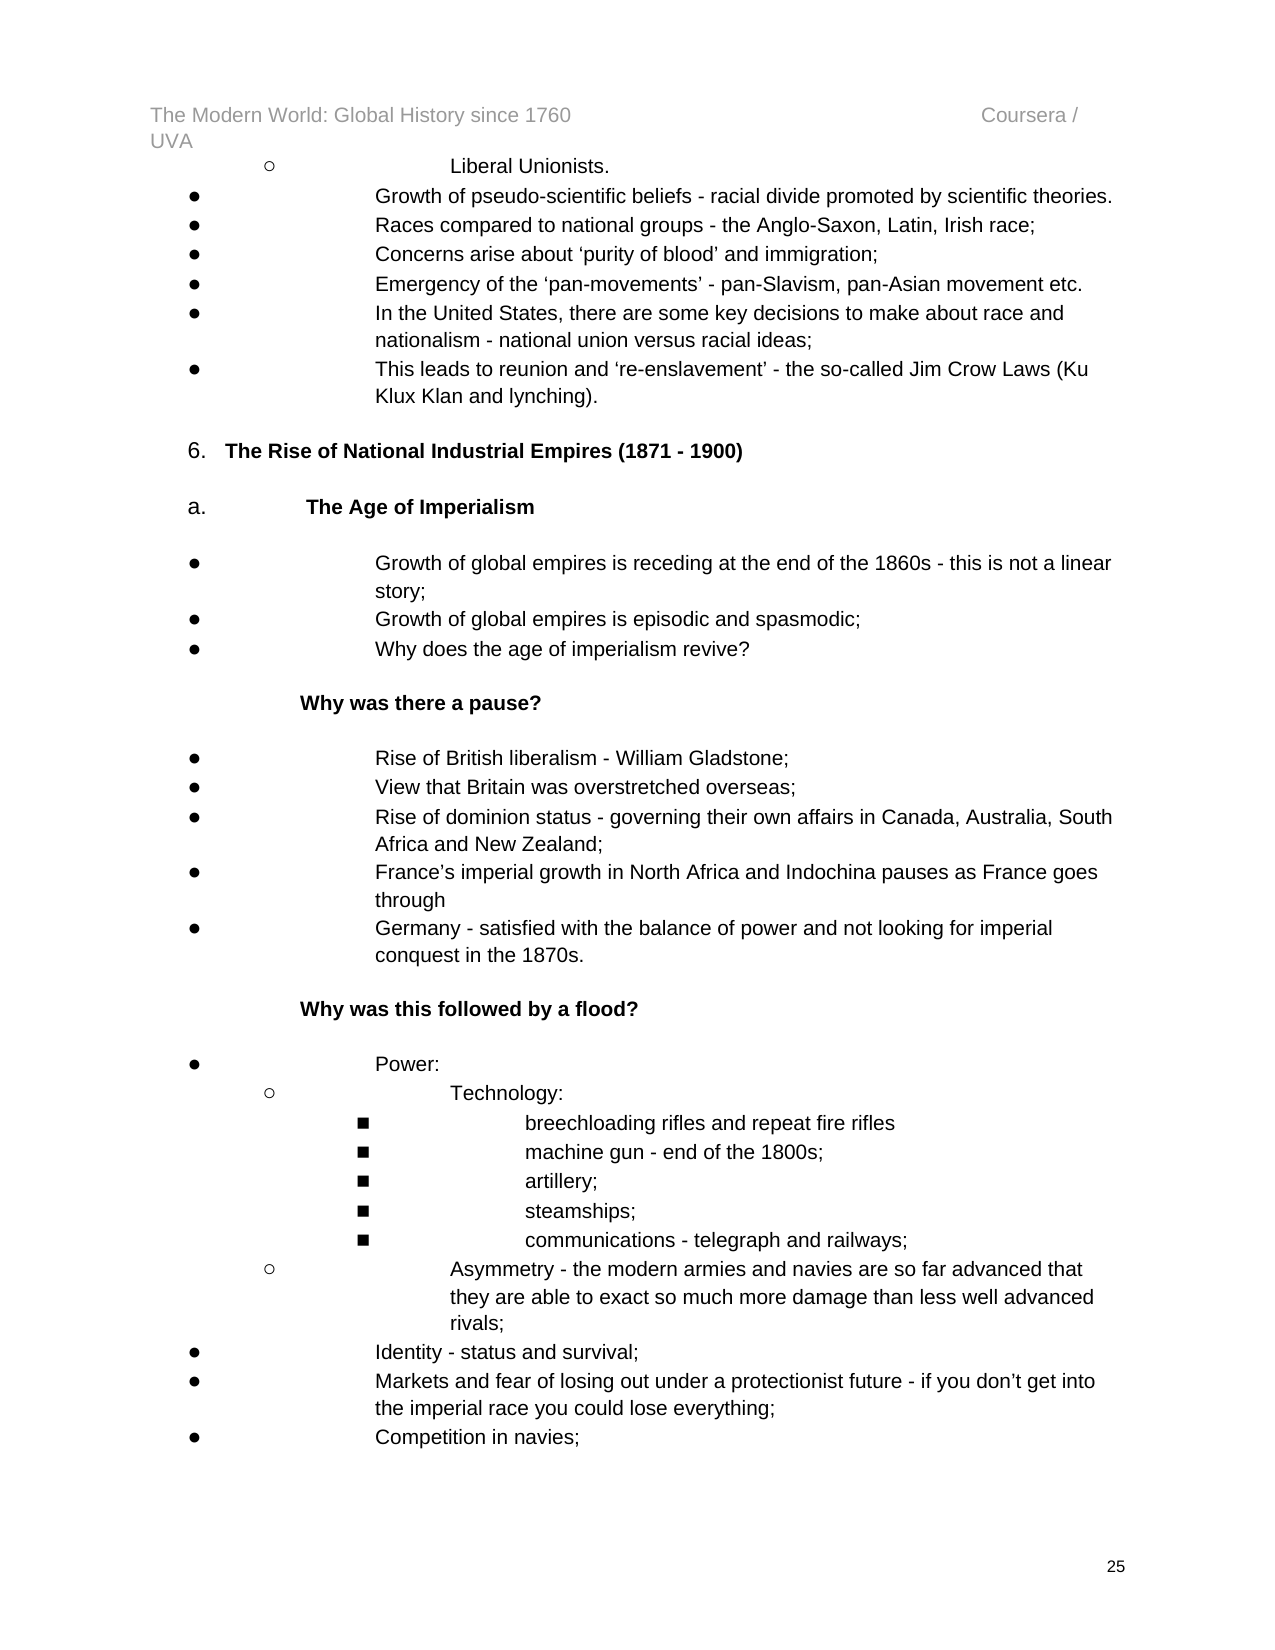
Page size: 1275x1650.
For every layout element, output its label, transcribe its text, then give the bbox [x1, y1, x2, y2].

list Liberal Unionists. [262, 153, 1125, 179]
list machine gun - end of the 1800s; [356, 1139, 1125, 1164]
list Markets and fear of losing out under a protectionist future - if you don’t get into the imperial race you could lose everything; [187, 1368, 1125, 1420]
list steamships; [356, 1197, 1125, 1223]
list View that Britain was overstretched overseas; [187, 774, 1125, 799]
list The Age of Imperialism [187, 494, 1125, 520]
list Germany - satisfied with the balance of power and not looking for imperial conquest in the 1870s. [187, 915, 1125, 967]
list Rise of dominion status - governing their own affairs in Canada, Australia, South Africa and New Zealand; [187, 803, 1125, 856]
list Emergency of the ‘pan-movements’ - pan-Slavism, pan-Asian movement etc. [187, 271, 1125, 296]
list Growth of global empires is receding at the end of the 1860s - this is not a linear story; [187, 550, 1125, 602]
list In the United States, there are some key decisions to make about race and nationalism - national union versus racial ideas; [187, 300, 1125, 352]
text Why was this followed by a flood? [150, 997, 1125, 1020]
list Technology: [262, 1080, 1125, 1106]
list Competition in navies; [187, 1424, 1125, 1449]
list Rise of British liberalism - William Gladstone; [187, 744, 1125, 770]
list France’s imperial growth in North Africa and Indochina pauses as France goes through [187, 859, 1125, 911]
text Why was there a pause? [150, 691, 1125, 714]
list Concerns arise about ‘purity of blood’ and immigration; [187, 241, 1125, 267]
list Growth of global empires is episodic and spasmodic; [187, 606, 1125, 631]
list Why does the age of imperialism revive? [187, 635, 1125, 661]
list Asymmetry - the modern armies and navies are so far advanced that they are able to exact so much more damage than less well advanced rivals; [262, 1256, 1125, 1335]
list This leads to reunion and ‘re-enslavement’ - the so-called Jim Crow Laws (Ku Klux Klan and lynching). [187, 356, 1125, 408]
list artillery; [356, 1168, 1125, 1194]
list Power: [187, 1051, 1125, 1076]
list The Rise of National Industrial Empires (1871 - 1900) [187, 438, 1125, 464]
list Races compared to national groups - the Anglo-Saxon, Latin, Irish race; [187, 212, 1125, 237]
list breechloading rifles and repeat fire rifles [356, 1109, 1125, 1135]
list Identity - status and survival; [187, 1338, 1125, 1364]
list communications - telegraph and railways; [356, 1227, 1125, 1252]
list Growth of pseudo-scientific beliefs - racial divide promoted by scientific theories. [187, 182, 1125, 208]
